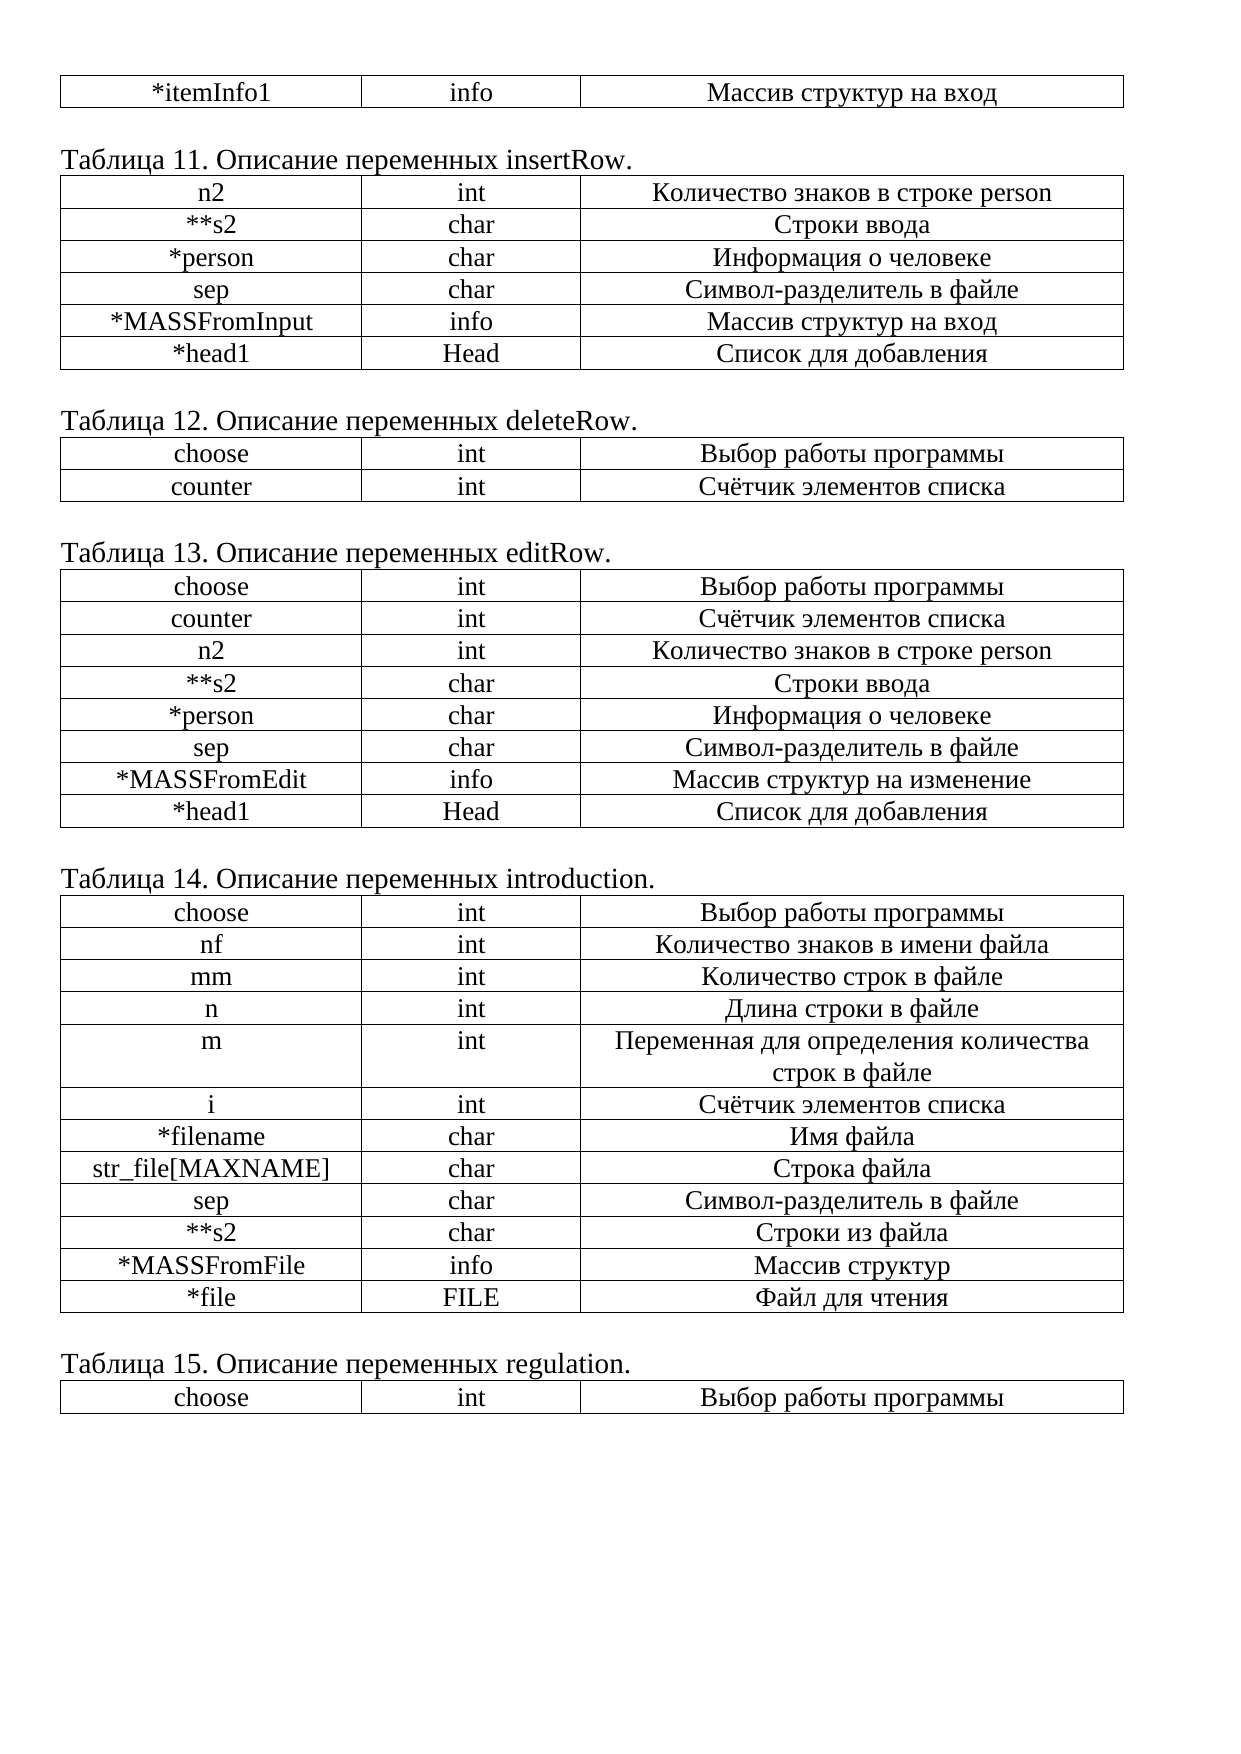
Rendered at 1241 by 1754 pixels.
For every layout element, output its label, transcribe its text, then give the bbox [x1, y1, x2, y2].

table_cell Информация о человеке [581, 241, 1123, 272]
table_cell i [61, 1088, 361, 1119]
table_cell sep [61, 1184, 361, 1216]
table_cell mm [61, 960, 361, 991]
table_cell info [362, 1249, 580, 1280]
table_cell Символ-разделитель в файле [581, 1184, 1123, 1216]
table_cell int [362, 928, 580, 959]
table_cell char [362, 241, 580, 272]
table_header choose [61, 570, 361, 601]
table_cell Символ-разделитель в файле [581, 273, 1123, 304]
table_cell int [362, 470, 580, 501]
table_cell Массив структур на изменение [581, 763, 1123, 794]
table_cell char [362, 273, 580, 304]
table_cell n [61, 992, 361, 1023]
table_cell Счётчик элементов списка [581, 602, 1123, 633]
table_cell Переменная для определения количества строк в файле [581, 1025, 1123, 1087]
table_cell *person [61, 699, 361, 730]
table_cell char [362, 1152, 580, 1183]
table_cell Строки ввода [581, 209, 1123, 240]
table_header int [362, 570, 580, 601]
table_cell int [362, 1088, 580, 1119]
table_cell **s2 [61, 1217, 361, 1248]
table_cell char [362, 667, 580, 698]
table_cell *filename [61, 1120, 361, 1151]
table_cell char [362, 1184, 580, 1216]
table_header n2 [61, 176, 361, 207]
table_cell m [61, 1025, 361, 1087]
table_cell Строки ввода [581, 667, 1123, 698]
table_cell *MASSFromFile [61, 1249, 361, 1280]
table_cell nf [61, 928, 361, 959]
table_cell *MASSFromInput [61, 305, 361, 336]
table_cell *file [61, 1281, 361, 1312]
table_header int [362, 438, 580, 469]
table_cell char [362, 1217, 580, 1248]
table_cell char [362, 731, 580, 762]
table_cell counter [61, 470, 361, 501]
table_cell char [362, 1120, 580, 1151]
table_header int [362, 176, 580, 207]
table_header choose [61, 438, 361, 469]
table_cell sep [61, 273, 361, 304]
table_cell Файл для чтения [581, 1281, 1123, 1312]
table_cell char [362, 209, 580, 240]
table_cell *head1 [61, 337, 361, 368]
table_cell Счётчик элементов списка [581, 470, 1123, 501]
table_header Выбор работы программы [581, 896, 1123, 927]
table_cell Счётчик элементов списка [581, 1088, 1123, 1119]
text Таблица 11. Описание переменных insertRow. [61, 142, 1151, 175]
table_cell str_file[MAXNAME] [61, 1152, 361, 1183]
table_header Выбор работы программы [581, 570, 1123, 601]
table_header Количество знаков в строке person [581, 176, 1123, 207]
table_cell int [362, 960, 580, 991]
text Таблица 13. Описание переменных editRow. [61, 536, 1151, 569]
table_cell info [362, 763, 580, 794]
table_header Выбор работы программы [581, 1381, 1123, 1412]
table_cell FILE [362, 1281, 580, 1312]
table_cell *head1 [61, 795, 361, 827]
table_cell *person [61, 241, 361, 272]
table_cell Имя файла [581, 1120, 1123, 1151]
table_header Массив структур на вход [581, 76, 1123, 107]
table_cell Head [362, 795, 580, 827]
table_header info [362, 76, 580, 107]
table_cell Длина строки в файле [581, 992, 1123, 1023]
table_cell Строки из файла [581, 1217, 1123, 1248]
table_cell *MASSFromEdit [61, 763, 361, 794]
table_cell Head [362, 337, 580, 368]
table_header int [362, 1381, 580, 1412]
table_cell counter [61, 602, 361, 633]
table_header choose [61, 1381, 361, 1412]
table_cell char [362, 699, 580, 730]
table_cell int [362, 1025, 580, 1087]
table_cell Количество знаков в строке person [581, 635, 1123, 666]
table_cell **s2 [61, 667, 361, 698]
table_cell Количество строк в файле [581, 960, 1123, 991]
text Таблица 15. Описание переменных regulation. [61, 1347, 1151, 1380]
table_cell int [362, 992, 580, 1023]
text Таблица 12. Описание переменных deleteRow. [61, 403, 1151, 437]
table_cell Список для добавления [581, 337, 1123, 368]
text Таблица 14. Описание переменных introduction. [61, 861, 1151, 895]
table_header Выбор работы программы [581, 438, 1123, 469]
table_cell info [362, 305, 580, 336]
table_cell sep [61, 731, 361, 762]
table_cell int [362, 602, 580, 633]
table_cell Информация о человеке [581, 699, 1123, 730]
table_cell Массив структур на вход [581, 305, 1123, 336]
table_header int [362, 896, 580, 927]
table_header *itemInfo1 [61, 76, 361, 107]
table_cell Строка файла [581, 1152, 1123, 1183]
table_header choose [61, 896, 361, 927]
table_cell Список для добавления [581, 795, 1123, 827]
table_cell int [362, 635, 580, 666]
table_cell n2 [61, 635, 361, 666]
table_cell Количество знаков в имени файла [581, 928, 1123, 959]
table_cell Символ-разделитель в файле [581, 731, 1123, 762]
table_cell Массив структур [581, 1249, 1123, 1280]
table_cell **s2 [61, 209, 361, 240]
